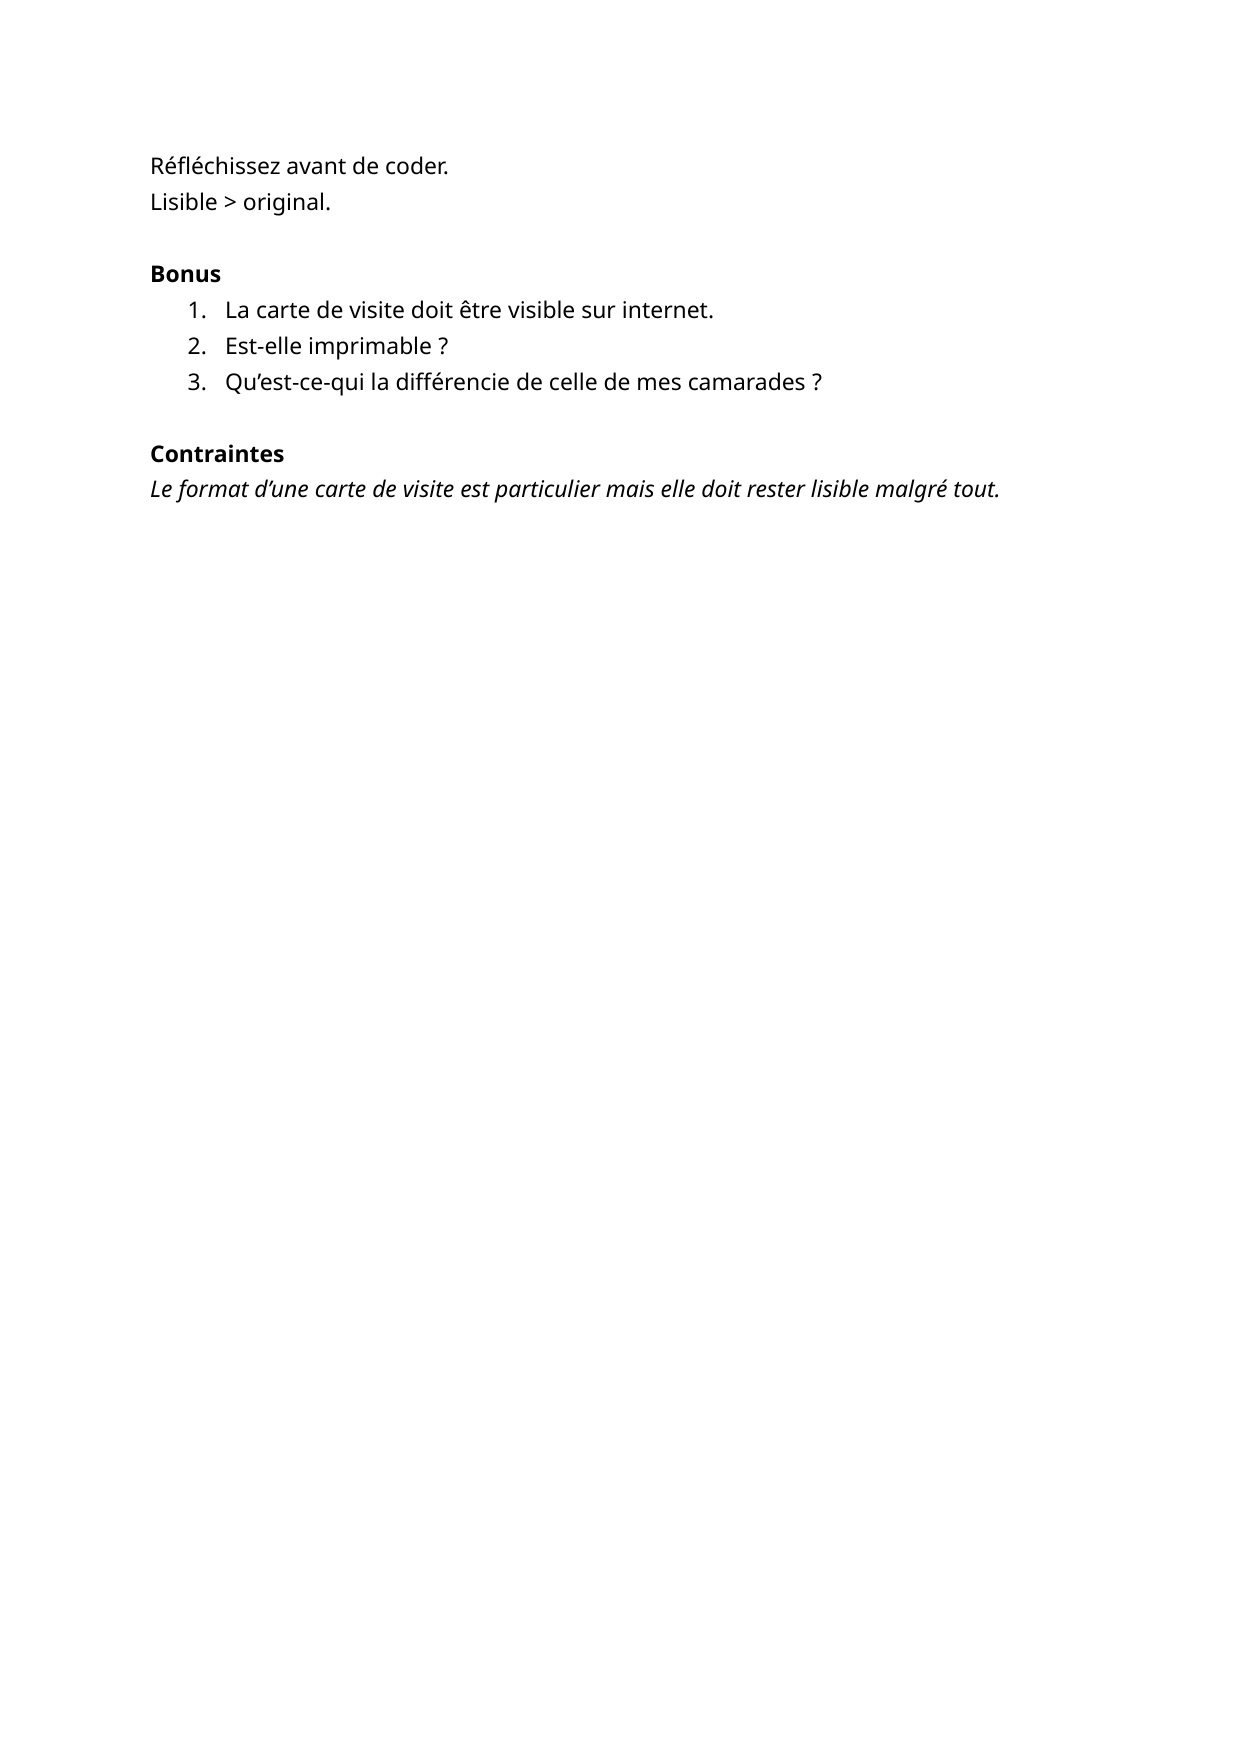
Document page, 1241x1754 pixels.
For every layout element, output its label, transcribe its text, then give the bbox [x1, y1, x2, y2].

text Réfléchissez avant de coder. [150, 150, 1090, 181]
text Contraintes [150, 437, 1090, 469]
text Bonus [150, 258, 1090, 289]
text Lisible > original. [150, 186, 1090, 217]
text Le format d’une carte de visite est particulier mais elle doit rester lisible malgré tout. [150, 473, 1090, 505]
list Qu’est-ce-qui la différencie de celle de mes camarades ? [187, 366, 1090, 397]
list La carte de visite doit être visible sur internet. [187, 294, 1090, 325]
list Est-elle imprimable ? [187, 330, 1090, 361]
